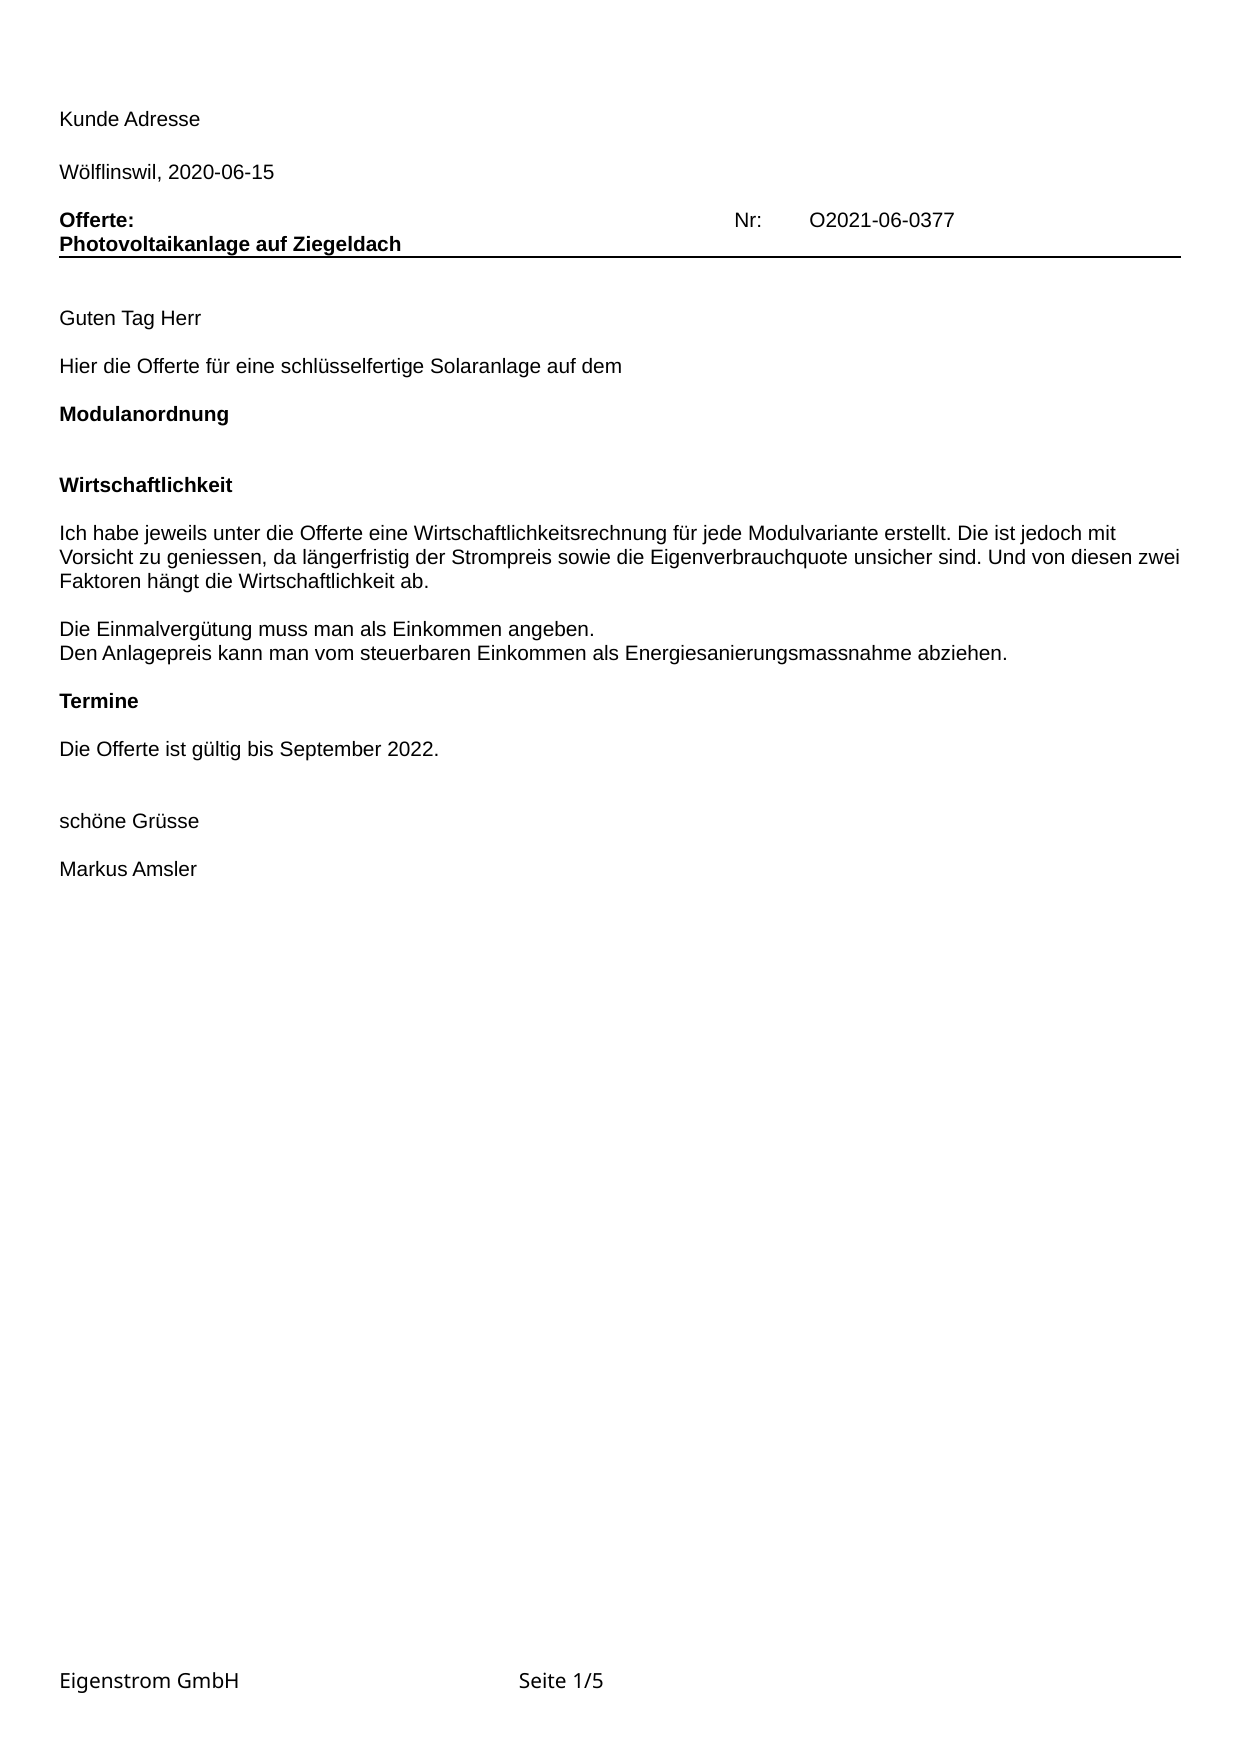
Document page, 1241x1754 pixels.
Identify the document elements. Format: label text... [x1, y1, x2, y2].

text Guten Tag Herr [59, 306, 1181, 329]
text Ich habe jeweils unter die Offerte eine Wirtschaftlichkeitsrechnung für jede Modulvariante erstellt. Die ist jedoch mit Vorsicht zu geniessen, da längerfristig der Strompreis sowie die Eigenverbrauchquote unsicher sind. Und von diesen zwei Faktoren hängt die Wirtschaftlichkeit ab. [59, 521, 1181, 593]
text Kunde Adresse [59, 107, 1181, 131]
text Hier die Offerte für eine schlüsselfertige Solaranlage auf dem [59, 353, 1181, 377]
text Die Offerte ist gültig bis September 2022. [59, 737, 1181, 761]
text schöne Grüsse [59, 809, 1181, 833]
text Wölflinswil, 2020-06-15 [59, 160, 1181, 184]
text Die Einmalvergütung muss man als Einkommen angeben. [59, 617, 1181, 641]
text Offerte: Nr: O2021-06-0377 Photovoltaikanlage auf Ziegeldach [59, 208, 1181, 256]
text Modulanordnung [59, 401, 1181, 425]
text Termine [59, 689, 1181, 713]
text Den Anlagepreis kann man vom steuerbaren Einkommen als Energiesanierungsmassnahme abziehen. [59, 641, 1181, 665]
text Markus Amsler [59, 857, 1181, 881]
text Wirtschaftlichkeit [59, 473, 1181, 497]
